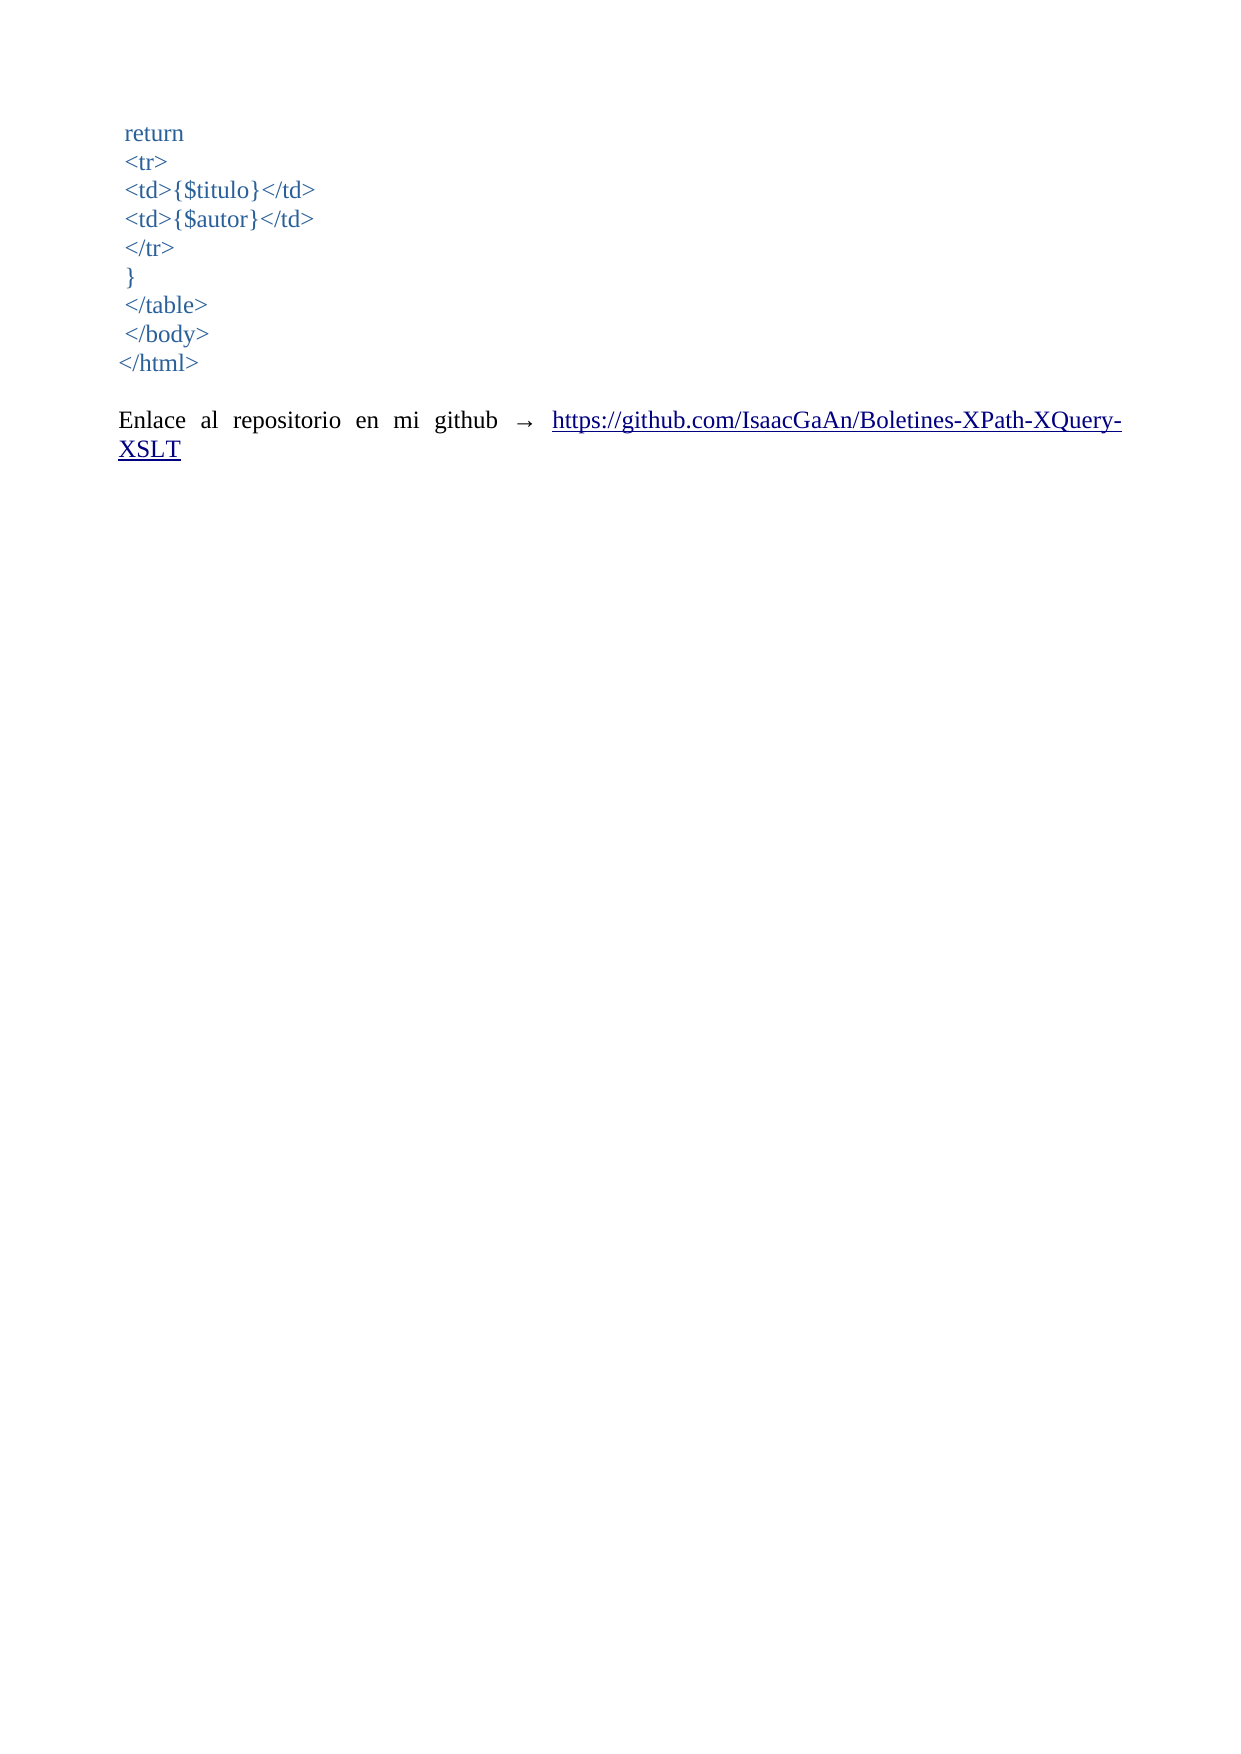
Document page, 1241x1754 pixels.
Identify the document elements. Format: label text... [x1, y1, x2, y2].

text <td>{$titulo}</td> [118, 176, 1122, 204]
text } [118, 262, 1122, 291]
text </html> [118, 348, 1122, 377]
text </table> [118, 291, 1122, 319]
text <td>{$autor}</td> [118, 204, 1122, 233]
text </tr> [118, 233, 1122, 262]
text <tr> [118, 147, 1122, 176]
text </body> [118, 319, 1122, 348]
text Enlace al repositorio en mi github → https://github.com/IsaacGaAn/Boletines-XPath-XQuery-XSLT [118, 406, 1122, 463]
text return [118, 118, 1122, 147]
